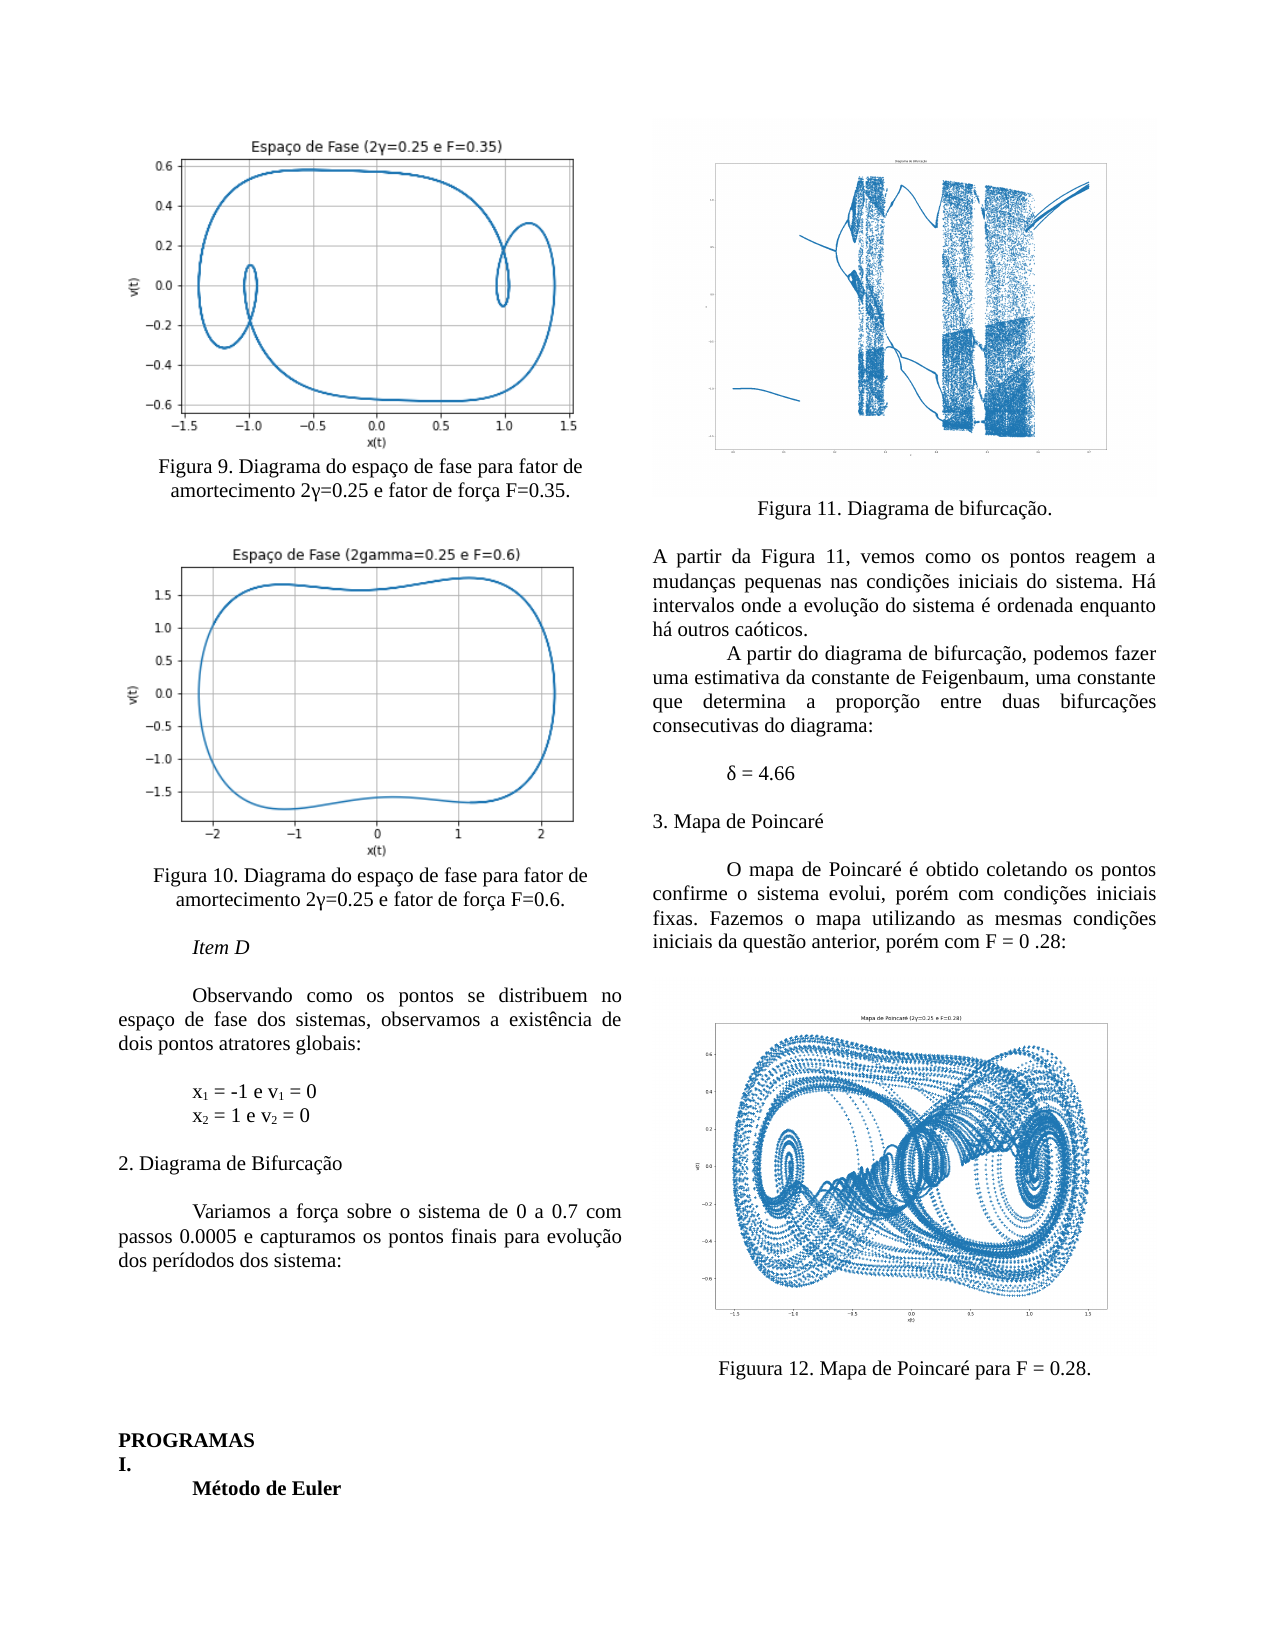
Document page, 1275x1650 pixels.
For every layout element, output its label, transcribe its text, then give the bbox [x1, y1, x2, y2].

picture [118, 118, 623, 455]
text 2. Diagrama de Bifurcação [118, 1151, 622, 1175]
text Variamos a força sobre o sistema de 0 a 0.7 com passos 0.0005 e capturamos os pontos finais para evolução dos perídodos dos sistema: [118, 1199, 622, 1272]
text Item D [118, 935, 622, 959]
text x2 = 1 e v2 = 0 [118, 1103, 622, 1127]
text A partir do diagrama de bifurcação, podemos fazer uma estimativa da constante de Feigenbaum, uma constante que determina a proporção entre duas bifurcações consecutivas do diagrama: [652, 641, 1157, 737]
text PROGRAMAS [118, 1428, 1157, 1452]
picture [652, 118, 1157, 497]
text Método de Euler [118, 1476, 1157, 1500]
text O mapa de Poincaré é obtido coletando os pontos confirme o sistema evolui, porém com condições iniciais fixas. Fazemos o mapa utilizando as mesmas condições iniciais da questão anterior, porém com F = 0 .28: [652, 857, 1157, 953]
text 3. Mapa de Poincaré [652, 809, 1157, 833]
picture [652, 977, 1157, 1356]
text A partir da Figura 11, vemos como os pontos reagem a mudanças pequenas nas condições iniciais do sistema. Há intervalos onde a evolução do sistema é ordenada enquanto há outros caóticos. [652, 544, 1157, 641]
text Figura 9. Diagrama do espaço de fase para fator de amortecimento 2γ=0.25 e fator de força F=0.35. [118, 455, 622, 502]
text x1 = -1 e v1 = 0 [118, 1079, 622, 1103]
text Figuura 12. Mapa de Poincaré para F = 0.28. [652, 1356, 1157, 1380]
picture [118, 526, 623, 863]
text Figura 11. Diagrama de bifurcação. [652, 497, 1157, 520]
text δ = 4.66 [652, 761, 1157, 785]
text Observando como os pontos se distribuem no espaço de fase dos sistemas, observamos a existência de dois pontos atratores globais: [118, 983, 622, 1055]
text I. [118, 1452, 1157, 1476]
text Figura 10. Diagrama do espaço de fase para fator de amortecimento 2γ=0.25 e fator de força F=0.6. [118, 863, 622, 911]
